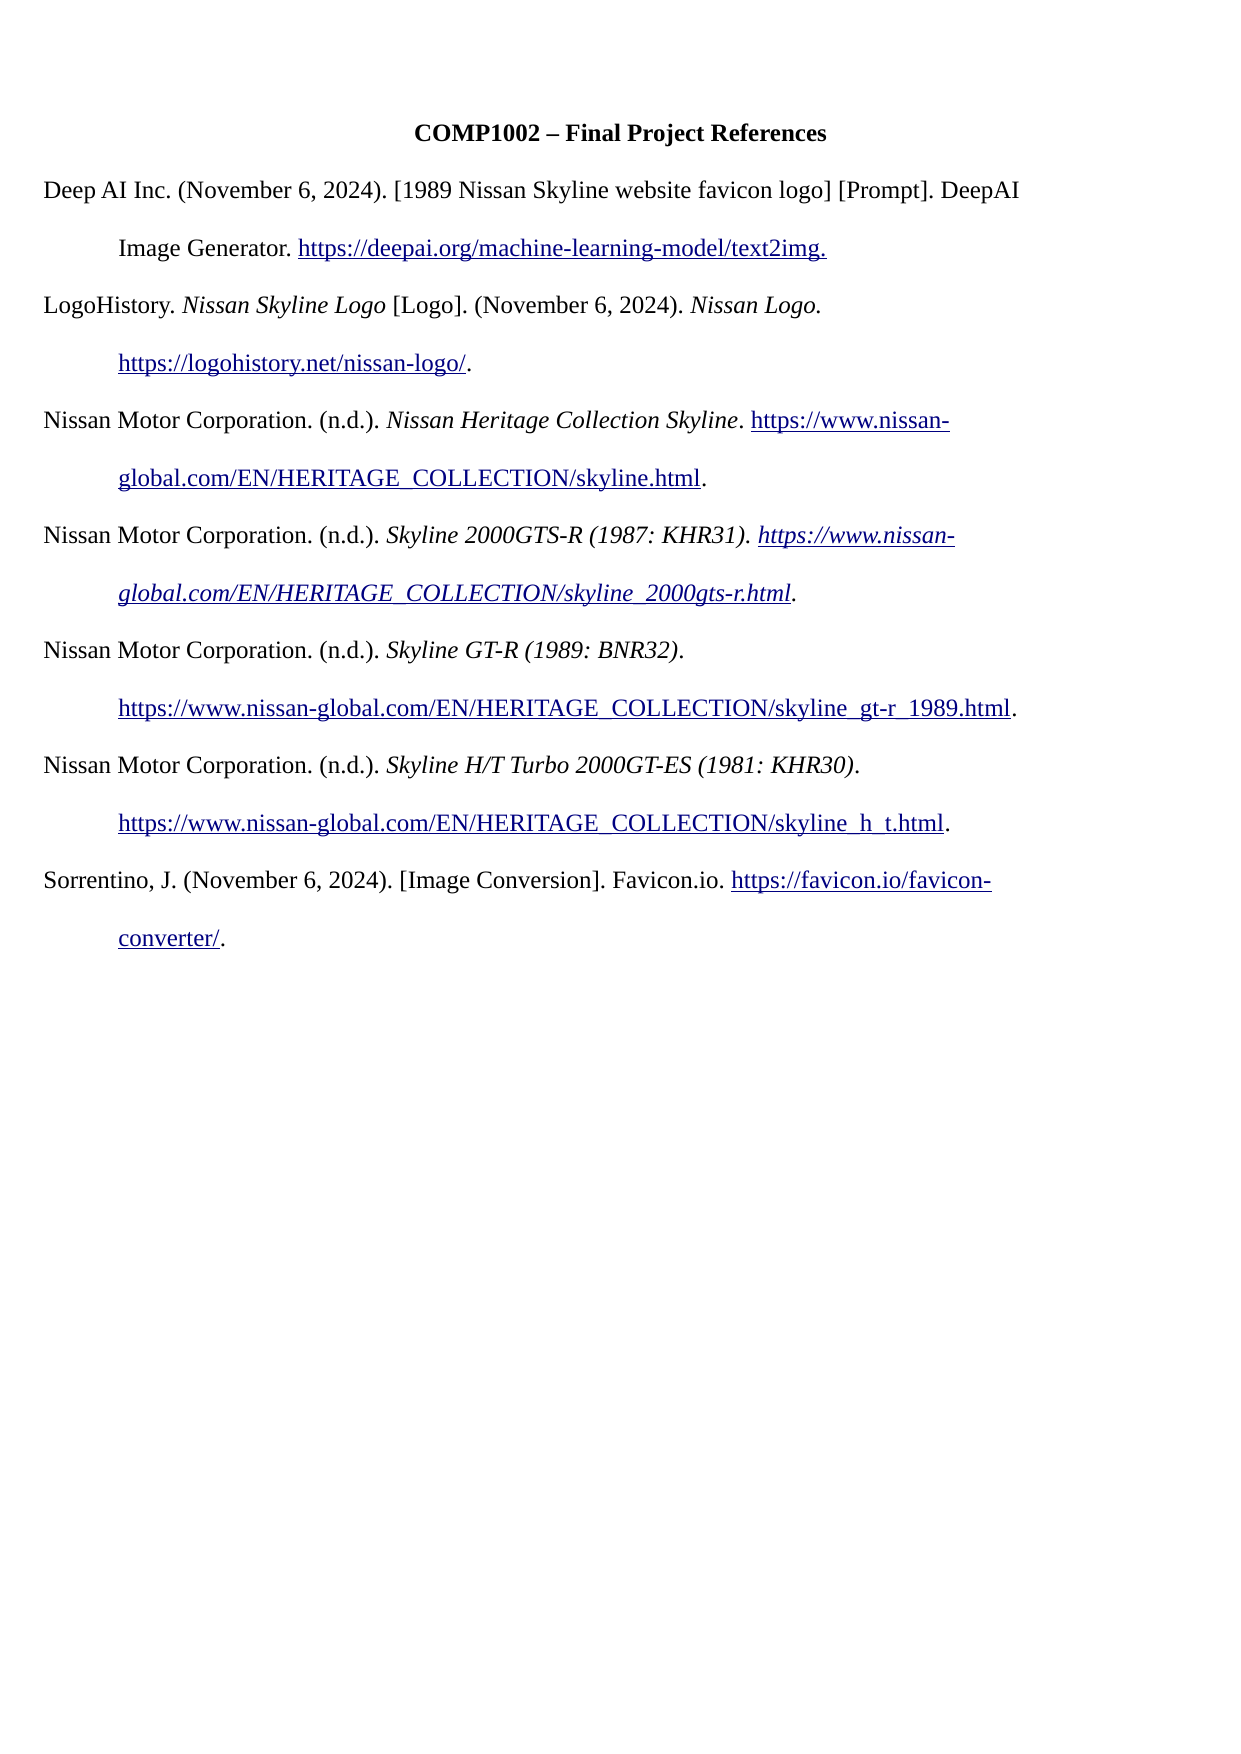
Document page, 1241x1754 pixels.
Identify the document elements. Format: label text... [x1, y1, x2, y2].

text Nissan Motor Corporation. (n.d.). Skyline H/T Turbo 2000GT-ES (1981: KHR30). https://www.nissan-global.com/EN/HERITAGE_COLLECTION/skyline_h_t.html. [43, 751, 1047, 837]
text Nissan Motor Corporation. (n.d.). Skyline GT-R (1989: BNR32). https://www.nissan-global.com/EN/HERITAGE_COLLECTION/skyline_gt-r_1989.html. [43, 636, 1047, 722]
text LogoHistory. Nissan Skyline Logo [Logo]. (November 6, 2024). Nissan Logo. https://logohistory.net/nissan-logo/. [43, 291, 1047, 377]
text Nissan Motor Corporation. (n.d.). Nissan Heritage Collection Skyline. https://www.nissan-global.com/EN/HERITAGE_COLLECTION/skyline.html. [43, 406, 1047, 492]
text Nissan Motor Corporation. (n.d.). Skyline 2000GTS-R (1987: KHR31). https://www.nissan-global.com/EN/HERITAGE_COLLECTION/skyline_2000gts-r.html. [43, 521, 1047, 607]
text Sorrentino, J. (November 6, 2024). [Image Conversion]. Favicon.io. https://favicon.io/favicon-converter/. [43, 866, 1047, 952]
text COMP1002 – Final Project References [118, 118, 1122, 147]
text Deep AI Inc. (November 6, 2024). [1989 Nissan Skyline website favicon logo] [Prompt]. DeepAI Image Generator. https://deepai.org/machine-learning-model/text2img. [43, 176, 1047, 262]
